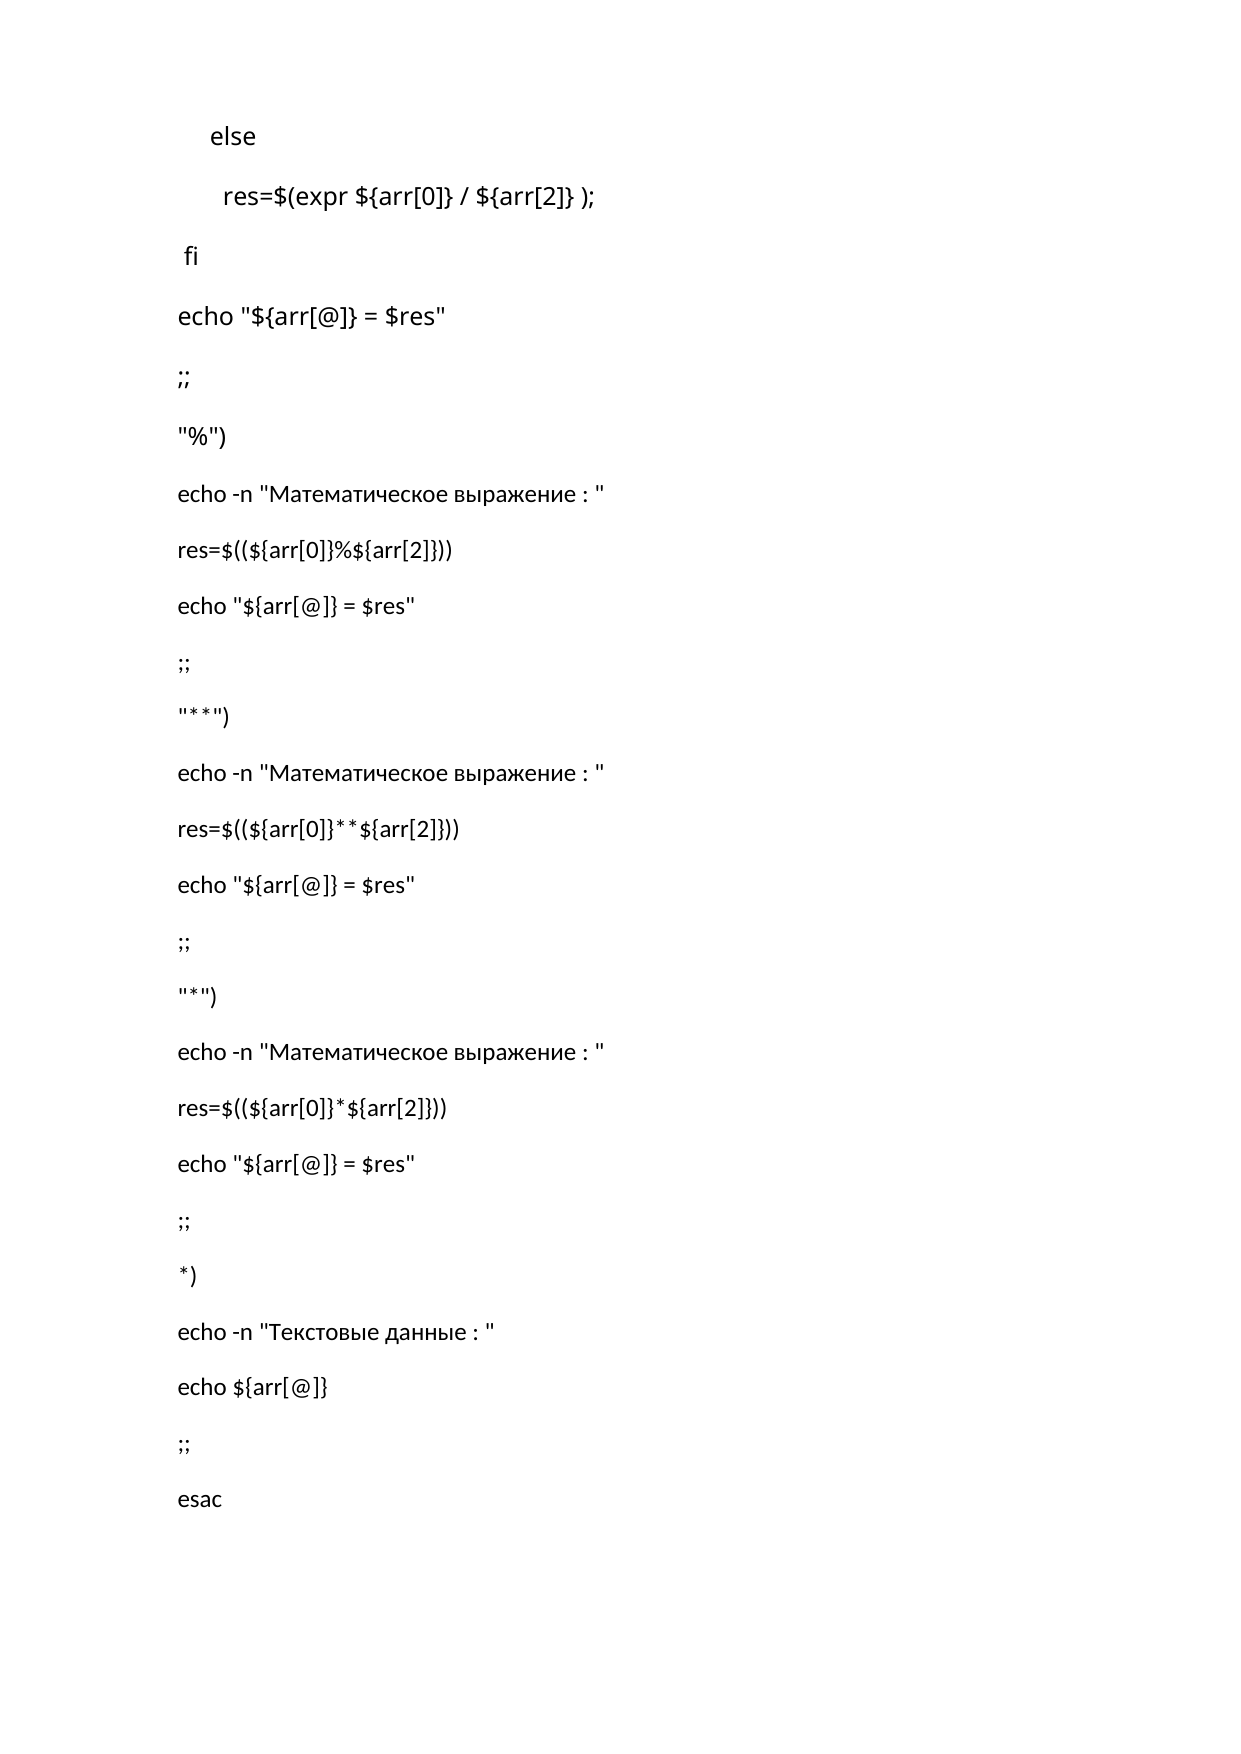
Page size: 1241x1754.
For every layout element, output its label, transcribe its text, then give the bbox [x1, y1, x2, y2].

text echo "${arr[@]} = $res" [177, 590, 1152, 620]
text esac [177, 1483, 1152, 1514]
text echo -n "Математическое выражение : " [177, 1036, 1152, 1067]
text echo "${arr[@]} = $res" [177, 869, 1152, 899]
text ;; [177, 1204, 1152, 1234]
text echo -n "Математическое выражение : " [177, 757, 1152, 788]
text res=$((${arr[0]}*${arr[2]})) [177, 1092, 1152, 1123]
text else [177, 118, 1152, 152]
text ;; [177, 1427, 1152, 1458]
text echo "${arr[@]} = $res" [177, 298, 1152, 332]
text *) [177, 1260, 1152, 1290]
text "**") [177, 701, 1152, 732]
text res=$((${arr[0]}%${arr[2]})) [177, 534, 1152, 564]
text echo ${arr[@]} [177, 1371, 1152, 1402]
text res=$(expr ${arr[0]} / ${arr[2]} ); [177, 178, 1152, 212]
text echo "${arr[@]} = $res" [177, 1148, 1152, 1179]
text ;; [177, 358, 1152, 392]
text ;; [177, 646, 1152, 676]
text ;; [177, 925, 1152, 955]
text "%") [177, 418, 1152, 452]
text echo -n "Текстовые данные : " [177, 1316, 1152, 1346]
text res=$((${arr[0]}**${arr[2]})) [177, 813, 1152, 844]
text fi [177, 238, 1152, 272]
text echo -n "Математическое выражение : " [177, 478, 1152, 509]
text "*") [177, 981, 1152, 1011]
